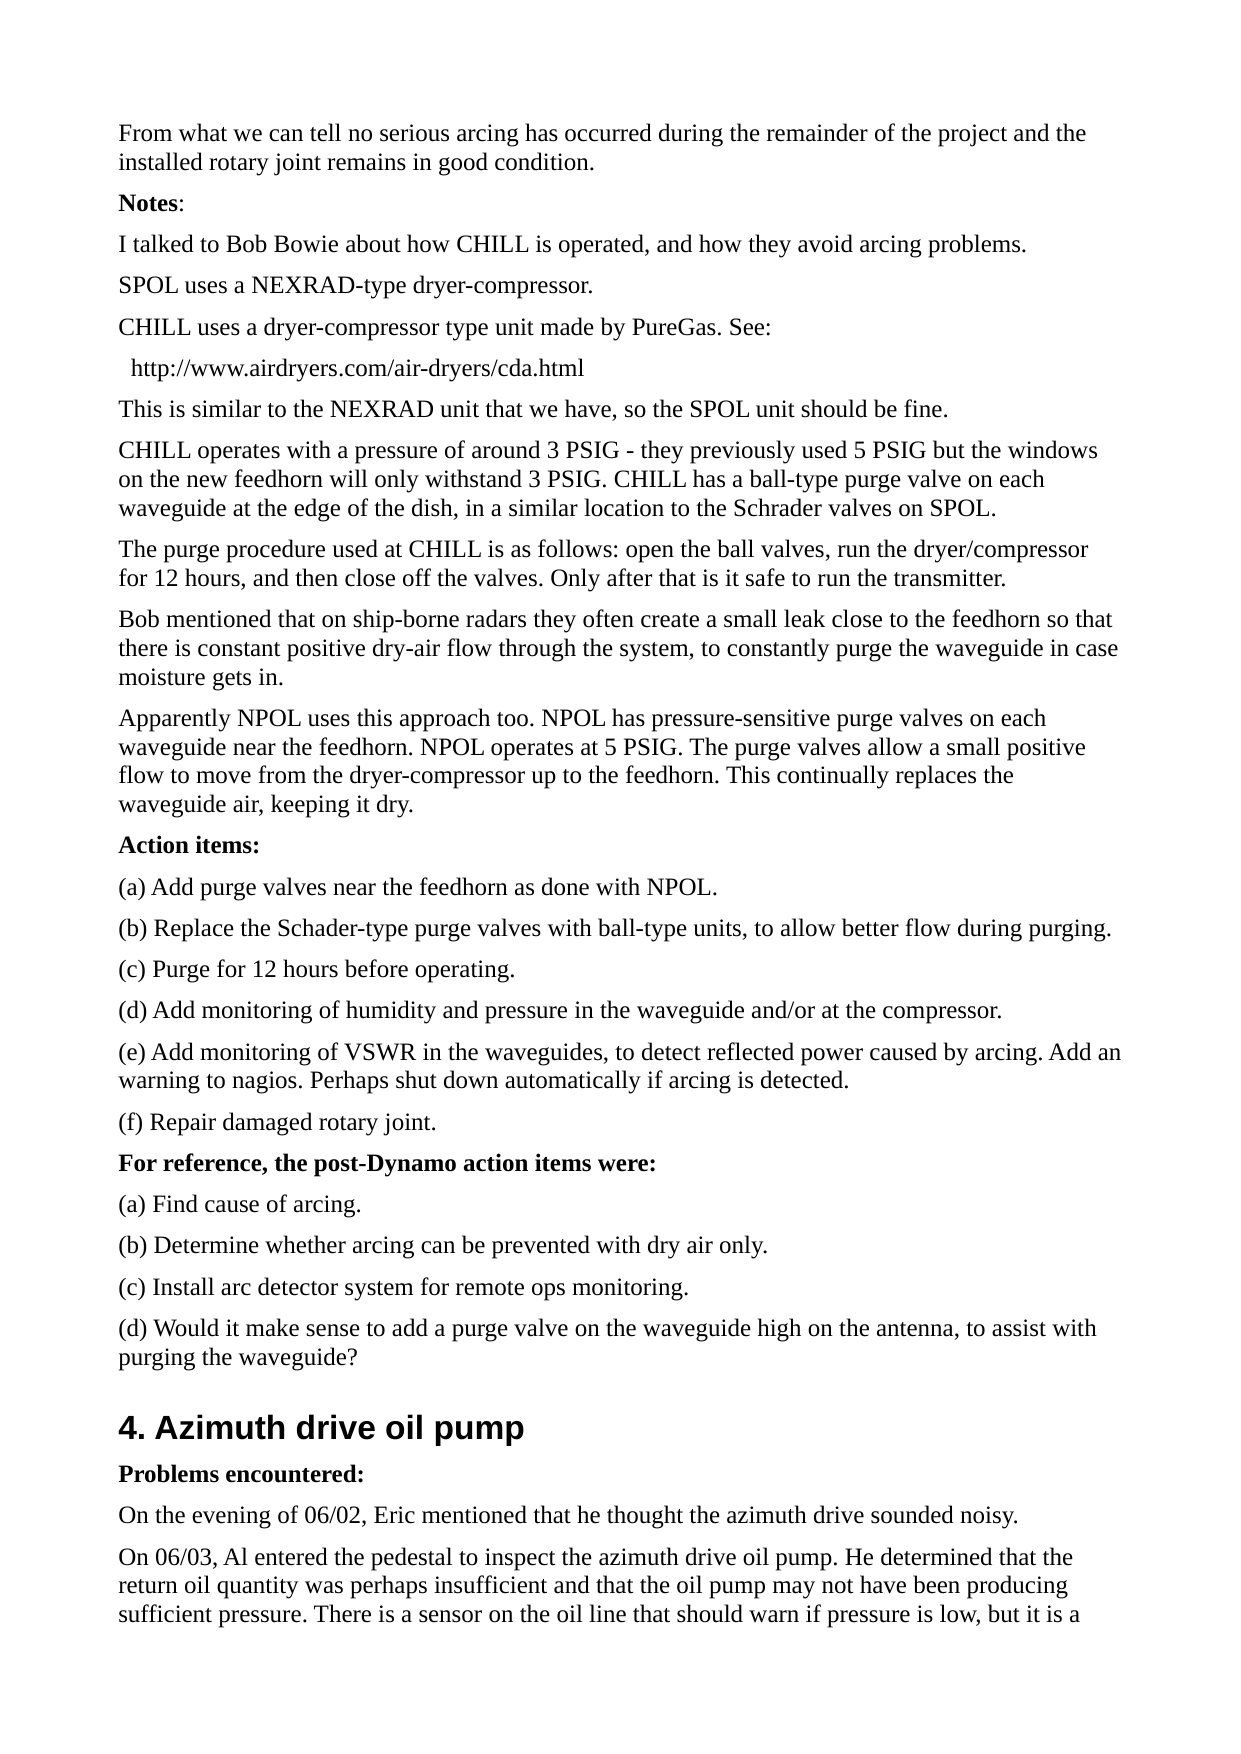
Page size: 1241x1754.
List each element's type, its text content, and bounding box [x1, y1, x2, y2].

text (d) Add monitoring of humidity and pressure in the waveguide and/or at the compressor. [118, 996, 1122, 1024]
text Apparently NPOL uses this approach too. NPOL has pressure-sensitive purge valves on each waveguide near the feedhorn. NPOL operates at 5 PSIG. The purge valves allow a small positive flow to move from the dryer-compressor up to the feedhorn. This continually replaces the waveguide air, keeping it dry. [118, 703, 1122, 818]
text Bob mentioned that on ship-borne radars they often create a small leak close to the feedhorn so that there is constant positive dry-air flow through the system, to constantly purge the waveguide in case moisture gets in. [118, 604, 1122, 691]
text On the evening of 06/02, Eric mentioned that he thought the azimuth drive sounded noisy. [118, 1501, 1122, 1529]
text This is similar to the NEXRAD unit that we have, so the SPOL unit should be fine. [118, 394, 1122, 423]
text (c) Purge for 12 hours before operating. [118, 954, 1122, 983]
text CHILL operates with a pressure of around 3 PSIG - they previously used 5 PSIG but the windows on the new feedhorn will only withstand 3 PSIG. CHILL has a ball-type purge valve on each waveguide at the edge of the dish, in a similar location to the Schrader valves on SPOL. [118, 436, 1122, 522]
text The purge procedure used at CHILL is as follows: open the ball valves, run the dryer/compressor for 12 hours, and then close off the valves. Only after that is it safe to run the transmitter. [118, 534, 1122, 592]
text I talked to Bob Bowie about how CHILL is operated, and how they avoid arcing problems. [118, 229, 1122, 258]
text (a) Find cause of arcing. [118, 1189, 1122, 1218]
subtitle 4. Azimuth drive oil pump [118, 1408, 1122, 1447]
text CHILL uses a dryer-compressor type unit made by PureGas. See: [118, 312, 1122, 341]
text (d) Would it make sense to add a purge valve on the waveguide high on the antenna, to assist with purging the waveguide? [118, 1313, 1122, 1371]
text From what we can tell no serious arcing has occurred during the remainder of the project and the installed rotary joint remains in good condition. [118, 118, 1122, 176]
text (a) Add purge valves near the feedhorn as done with NPOL. [118, 872, 1122, 901]
text http://www.airdryers.com/air-dryers/cda.html [118, 353, 1122, 382]
text Problems encountered: [118, 1459, 1122, 1488]
text On 06/03, Al entered the pedestal to inspect the azimuth drive oil pump. He determined that the return oil quantity was perhaps insufficient and that the oil pump may not have been producing sufficient pressure. There is a sensor on the oil line that should warn if pressure is low, but it is a [118, 1542, 1122, 1628]
text (b) Determine whether arcing can be prevented with dry air only. [118, 1231, 1122, 1259]
text Action items: [118, 831, 1122, 859]
text (f) Repair damaged rotary joint. [118, 1107, 1122, 1136]
text SPOL uses a NEXRAD-type dryer-compressor. [118, 271, 1122, 299]
text For reference, the post-Dynamo action items were: [118, 1148, 1122, 1177]
text (b) Replace the Schader-type purge valves with ball-type units, to allow better flow during purging. [118, 913, 1122, 942]
text (c) Install arc detector system for remote ops monitoring. [118, 1272, 1122, 1301]
text (e) Add monitoring of VSWR in the waveguides, to detect reflected power caused by arcing. Add an warning to nagios. Perhaps shut down automatically if arcing is detected. [118, 1037, 1122, 1094]
text Notes: [118, 188, 1122, 217]
